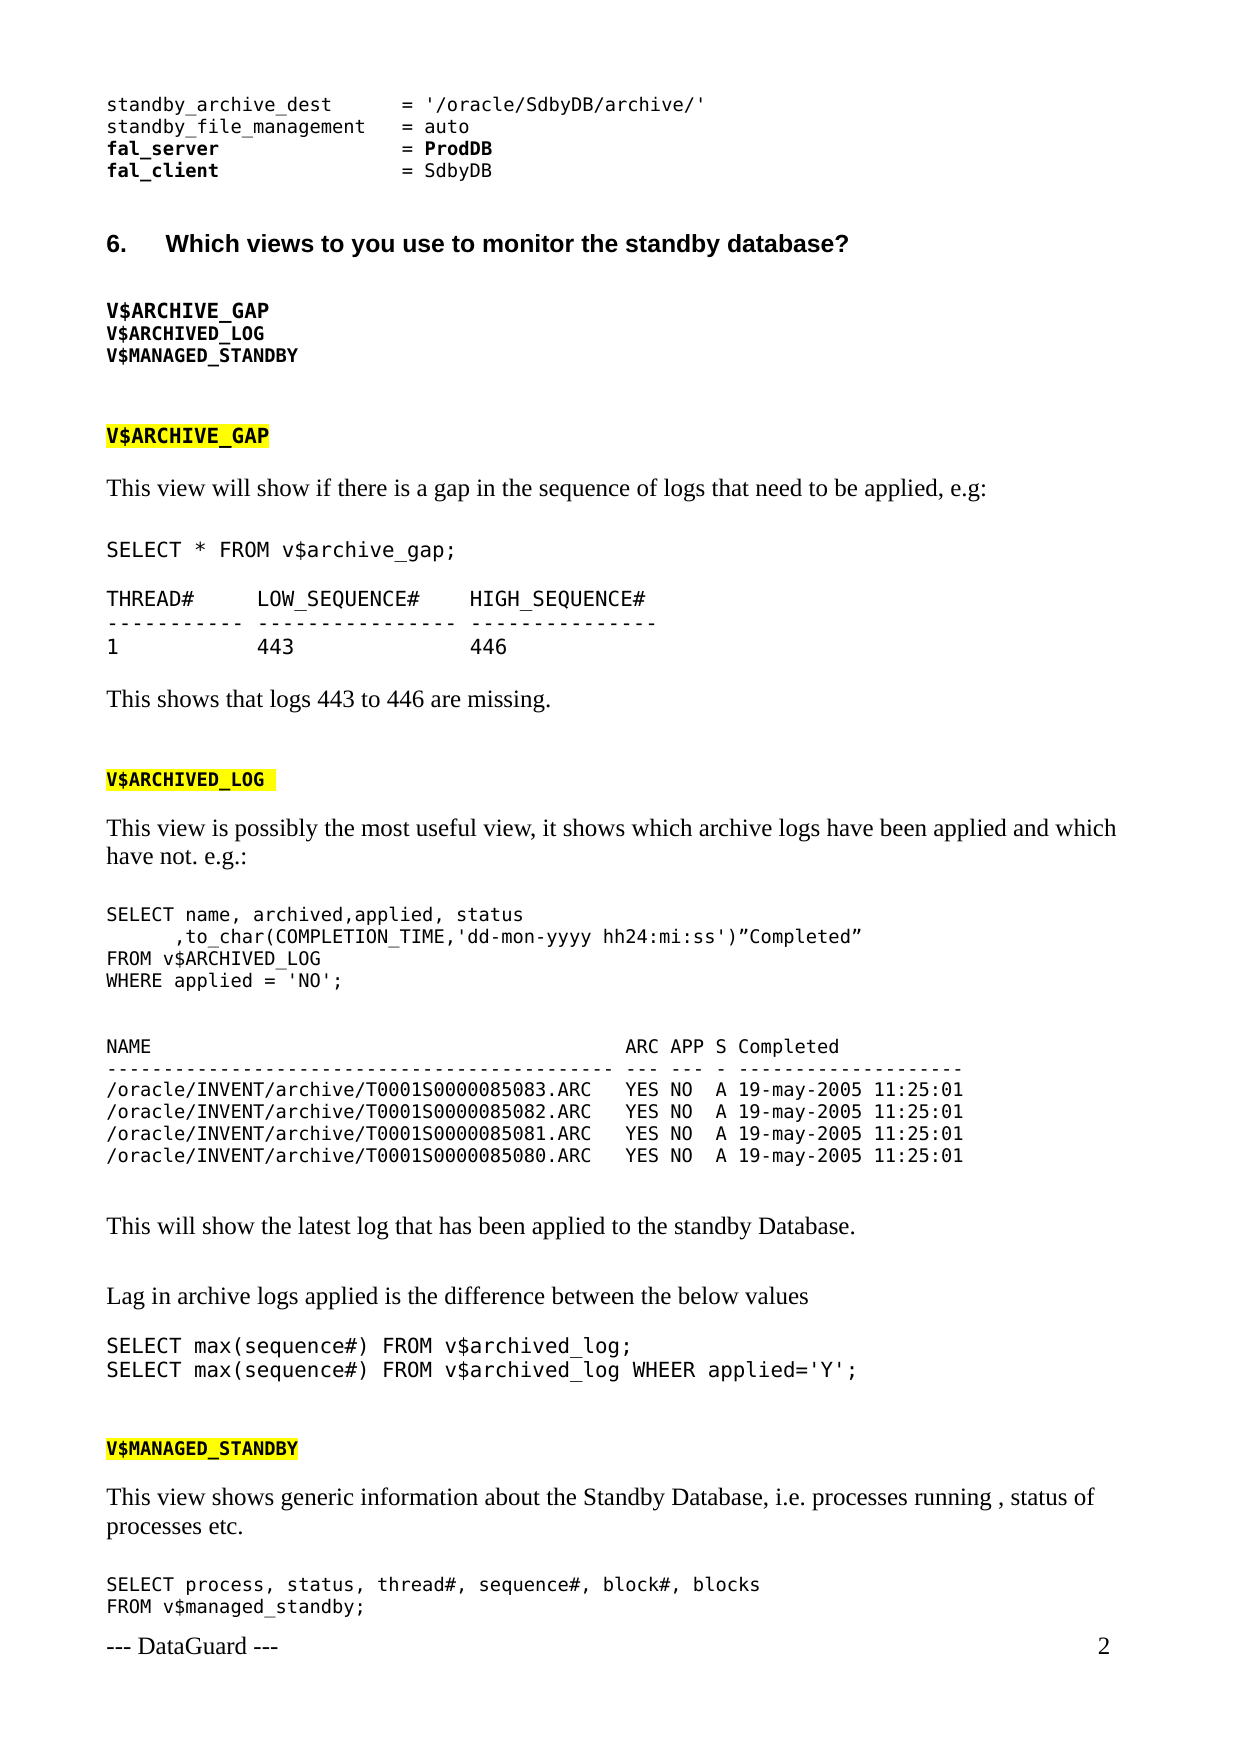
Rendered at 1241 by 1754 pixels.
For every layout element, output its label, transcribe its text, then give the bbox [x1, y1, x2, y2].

text standby_archive_dest = '/oracle/SdbyDB/archive/' [106, 94, 1134, 116]
text V$ARCHIVED_LOG [106, 323, 1134, 345]
text /oracle/INVENT/archive/T0001S0000085081.ARC YES NO A 19-may-2005 11:25:01 [106, 1123, 1134, 1145]
text SELECT max(sequence#) FROM v$archived_log WHEER applied='Y'; [106, 1358, 1134, 1382]
text Lag in archive logs applied is the difference between the below values [106, 1281, 1134, 1309]
text SELECT process, status, thread#, sequence#, block#, blocks [106, 1574, 1134, 1596]
text V$MANAGED_STANDBY [106, 345, 1134, 367]
text THREAD# LOW_SEQUENCE# HIGH_SEQUENCE# [106, 587, 1134, 611]
text /oracle/INVENT/archive/T0001S0000085080.ARC YES NO A 19-may-2005 11:25:01 [106, 1145, 1134, 1167]
subtitle Which views to you use to monitor the standby database? [106, 229, 1134, 257]
text SELECT name, archived,applied, status [106, 904, 1134, 926]
text /oracle/INVENT/archive/T0001S0000085083.ARC YES NO A 19-may-2005 11:25:01 [106, 1079, 1134, 1101]
text This view is possibly the most useful view, it shows which archive logs have been applied and which have not. e.g.: [106, 813, 1134, 870]
text SELECT max(sequence#) FROM v$archived_log; [106, 1334, 1134, 1358]
text V$ARCHIVE_GAP [106, 424, 1134, 448]
text This view will show if there is a gap in the sequence of logs that need to be applied, e.g: [106, 473, 1134, 501]
text FROM v$managed_standby; [106, 1596, 1134, 1618]
text ,to_char(COMPLETION_TIME,'dd-mon-yyyy hh24:mi:ss')”Completed” [106, 926, 1134, 948]
text 1 443 446 [106, 635, 1134, 659]
text This view shows generic information about the Standby Database, i.e. processes running , status of processes etc. [106, 1482, 1134, 1539]
text fal_client = SdbyDB [106, 160, 1134, 182]
text WHERE applied = 'NO'; [106, 970, 1134, 992]
text V$ARCHIVE_GAP [106, 299, 1134, 323]
text NAME ARC APP S Completed [106, 1036, 1134, 1058]
text This shows that logs 443 to 446 are missing. [106, 684, 1134, 713]
text /oracle/INVENT/archive/T0001S0000085082.ARC YES NO A 19-may-2005 11:25:01 [106, 1101, 1134, 1123]
text --------------------------------------------- --- --- - -------------------- [106, 1058, 1134, 1079]
text ----------- ---------------- --------------- [106, 611, 1134, 635]
text This will show the latest log that has been applied to the standby Database. [106, 1211, 1134, 1239]
text SELECT * FROM v$archive_gap; [106, 538, 1134, 562]
text V$MANAGED_STANDBY [106, 1438, 1134, 1460]
text standby_file_management = auto [106, 116, 1134, 138]
text V$ARCHIVED_LOG [106, 769, 1134, 791]
text FROM v$ARCHIVED_LOG [106, 948, 1134, 970]
text fal_server = ProdDB [106, 138, 1134, 160]
